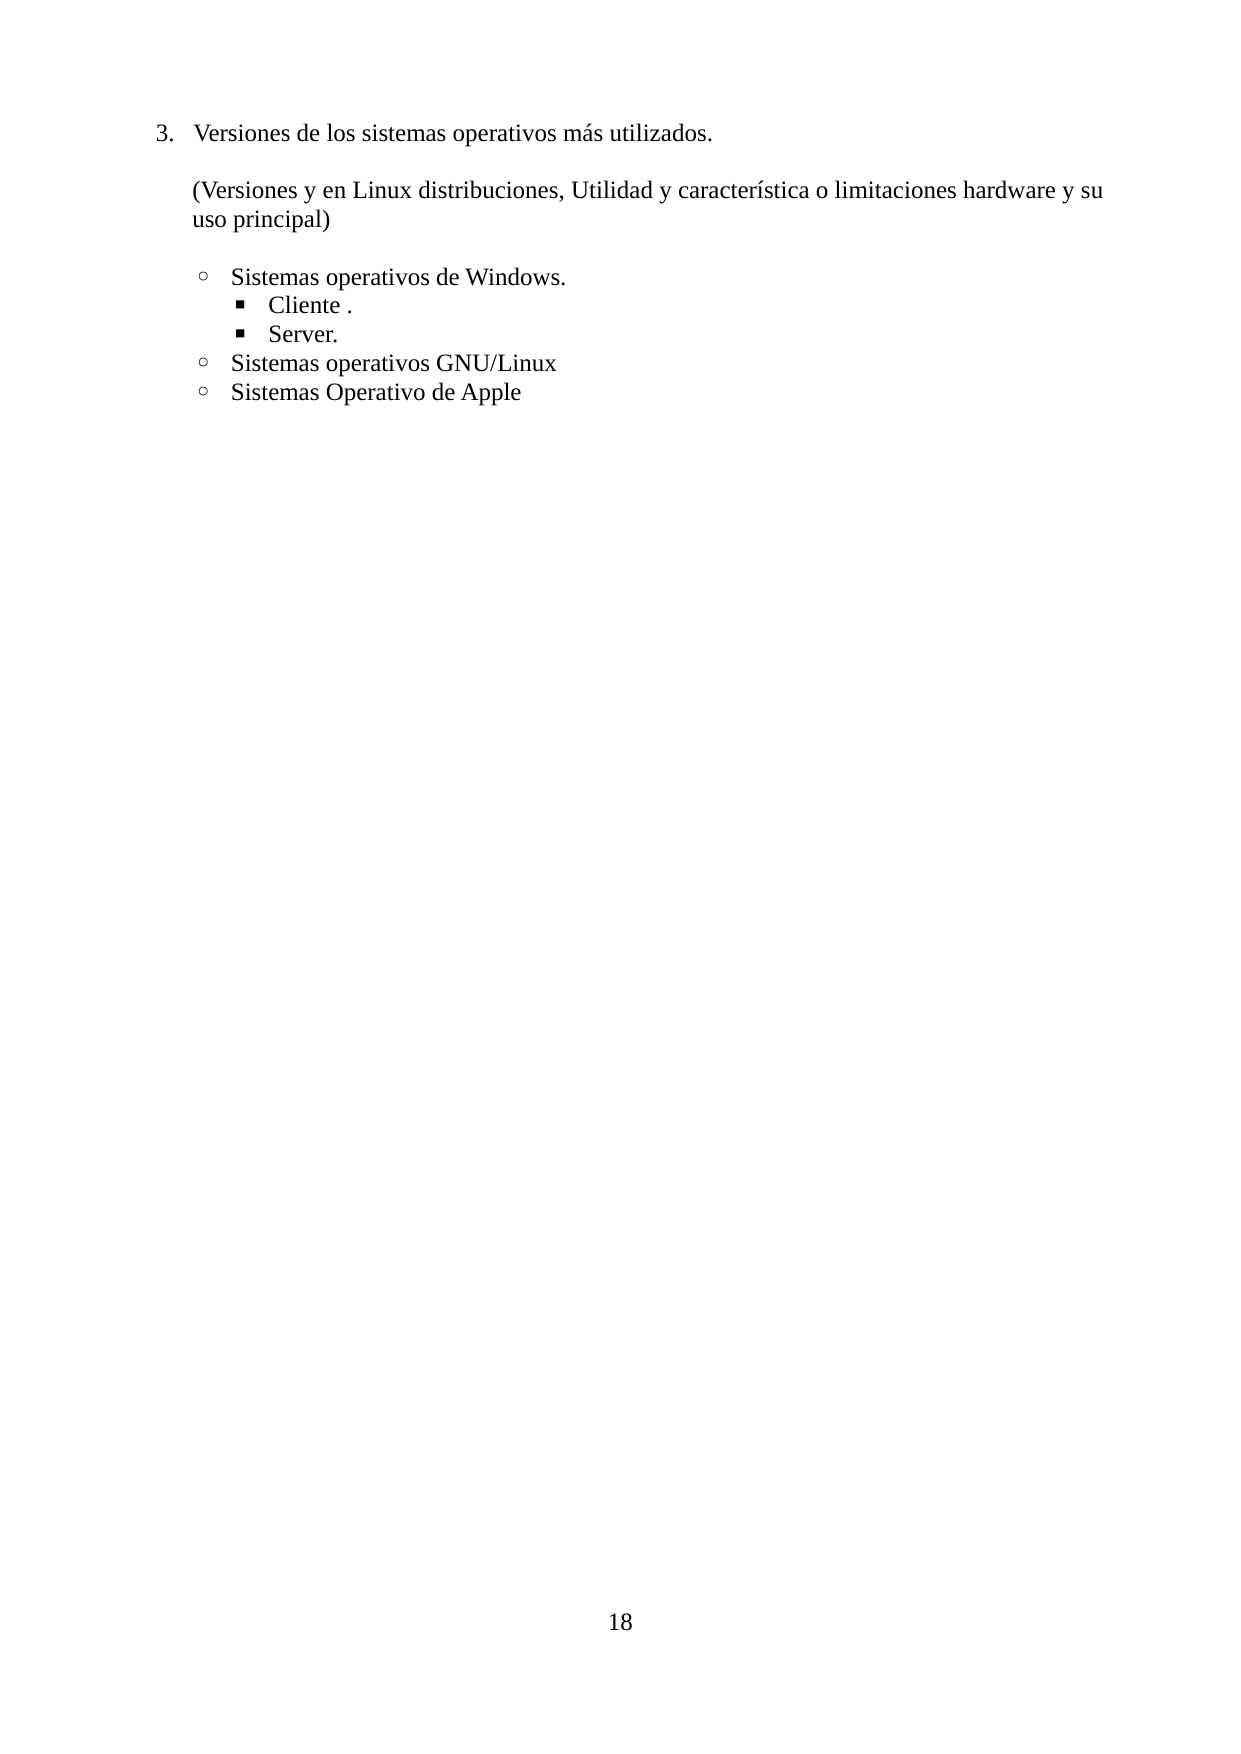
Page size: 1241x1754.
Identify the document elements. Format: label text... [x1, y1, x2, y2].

list Sistemas operativos de Windows. [193, 262, 1122, 291]
list Sistemas operativos GNU/Linux [193, 348, 1122, 377]
list Sistemas Operativo de Apple [193, 377, 1122, 406]
text (Versiones y en Linux distribuciones, Utilidad y característica o limitaciones hardware y su uso principal) [192, 176, 1122, 233]
list Versiones de los sistemas operativos más utilizados. [156, 118, 1122, 147]
list Cliente . [231, 291, 1122, 319]
list Server. [231, 319, 1122, 348]
